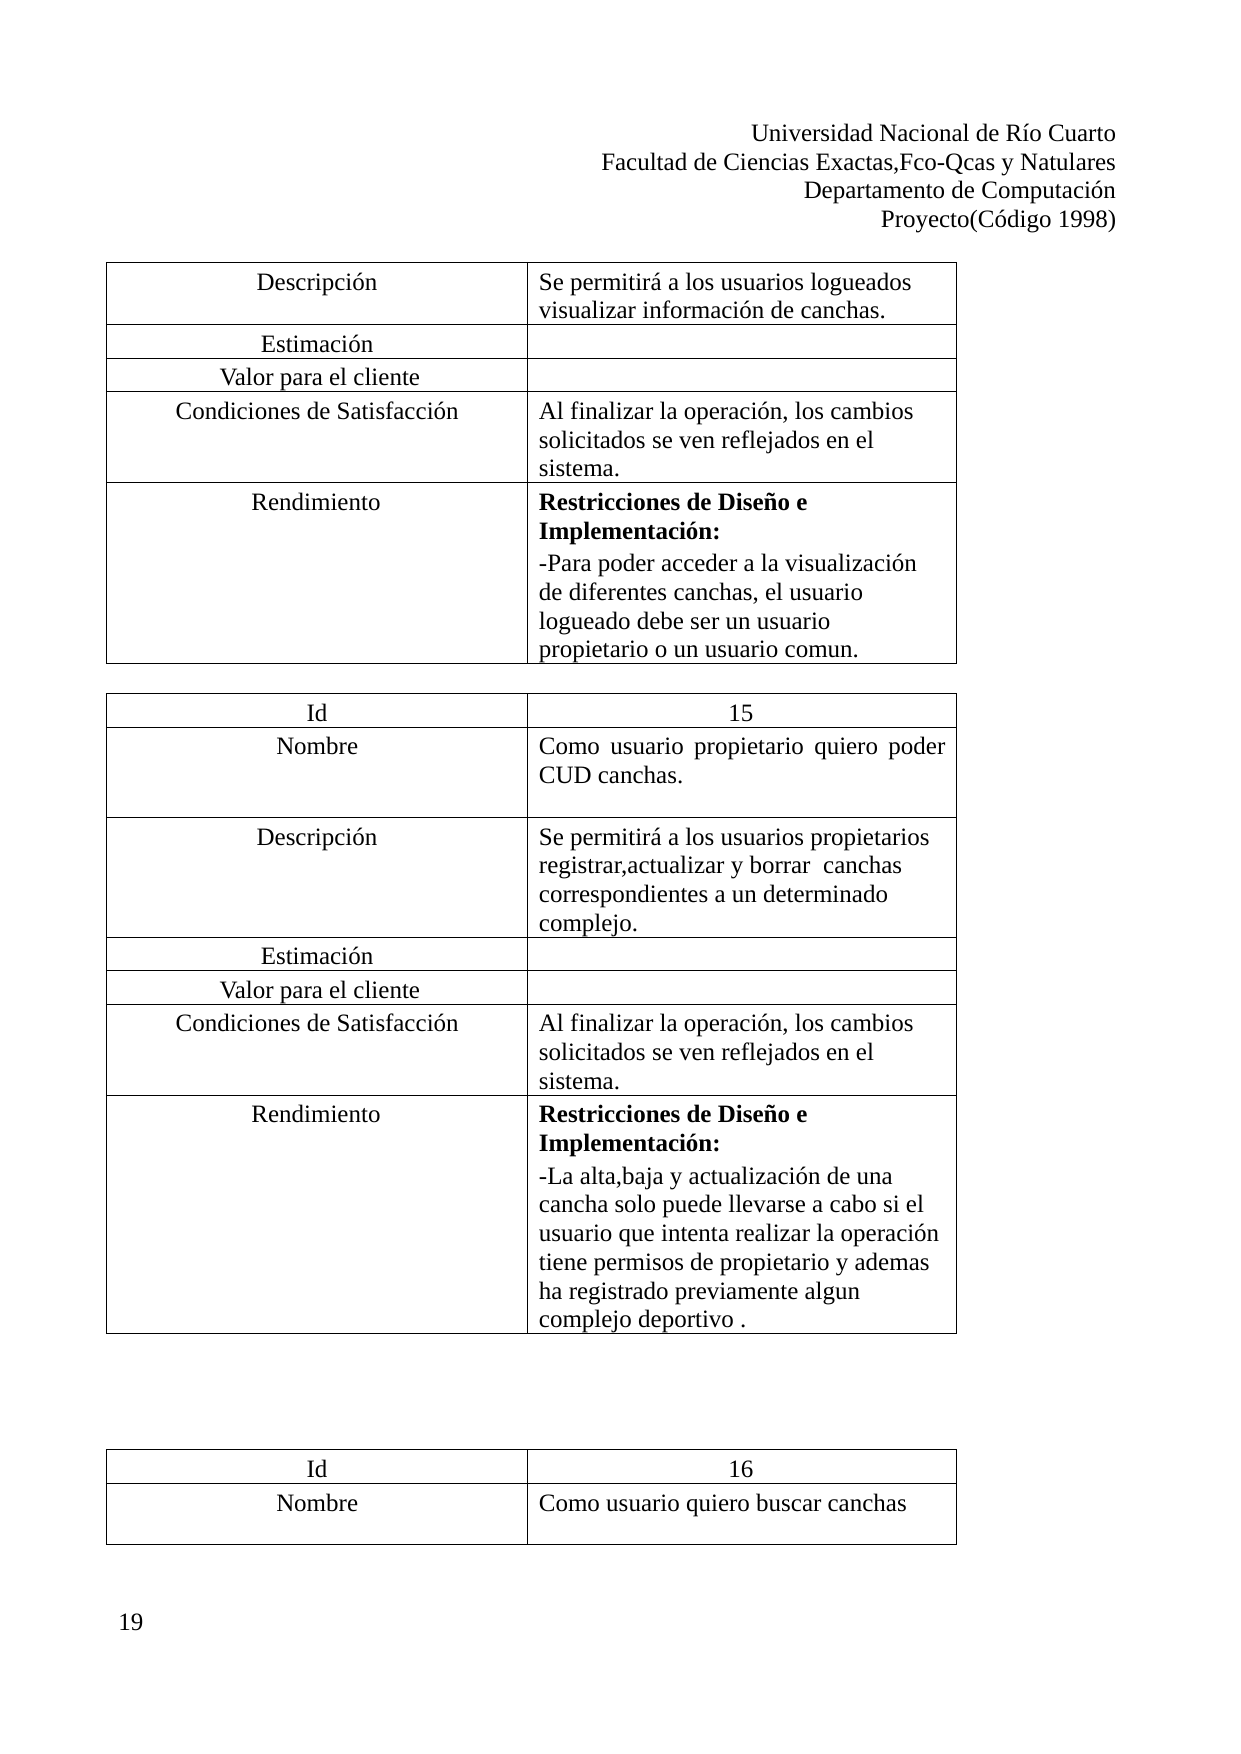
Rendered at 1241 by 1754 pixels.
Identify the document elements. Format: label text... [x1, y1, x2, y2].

table_cell [528, 938, 956, 970]
table_cell [528, 971, 956, 1004]
table_cell Restricciones de Diseño e Implementación: -Para poder acceder a la visualización de diferentes canchas, el usuario logueado debe ser un usuario propietario o un usuario comun. [528, 483, 956, 663]
table_header Id [107, 694, 527, 727]
table_cell Rendimiento [107, 1096, 527, 1333]
table_header Id [107, 1450, 527, 1483]
table_cell Al finalizar la operación, los cambios solicitados se ven reflejados en el sistema. [528, 1005, 956, 1095]
table_header 15 [528, 694, 956, 727]
table_cell Como usuario propietario quiero poder CUD canchas. [528, 728, 956, 817]
table_cell Restricciones de Diseño e Implementación: -La alta,baja y actualización de una cancha solo puede llevarse a cabo si el usuario que intenta realizar la operación tiene permisos de propietario y ademas ha registrado previamente algun complejo deportivo . [528, 1096, 956, 1333]
table_cell Valor para el cliente [107, 971, 527, 1004]
table_cell Nombre [107, 1484, 527, 1544]
table_cell Descripción [107, 818, 527, 937]
table_cell Se permitirá a los usuarios propietarios registrar,actualizar y borrar canchas correspondientes a un determinado complejo. [528, 818, 956, 937]
table_cell Se permitirá a los usuarios logueados visualizar información de canchas. [528, 263, 956, 324]
table_cell Nombre [107, 728, 527, 817]
table_cell [528, 325, 956, 358]
table_cell Como usuario quiero buscar canchas [528, 1484, 956, 1544]
table_cell Estimación [107, 938, 527, 970]
table_cell [528, 359, 956, 391]
table_cell Estimación [107, 325, 527, 358]
table_cell Valor para el cliente [107, 359, 527, 391]
table_cell Al finalizar la operación, los cambios solicitados se ven reflejados en el sistema. [528, 392, 956, 482]
table_cell Condiciones de Satisfacción [107, 392, 527, 482]
table_cell Rendimiento [107, 483, 527, 663]
table_cell Condiciones de Satisfacción [107, 1005, 527, 1095]
table_header 16 [528, 1450, 956, 1483]
table_cell Descripción [107, 263, 527, 324]
